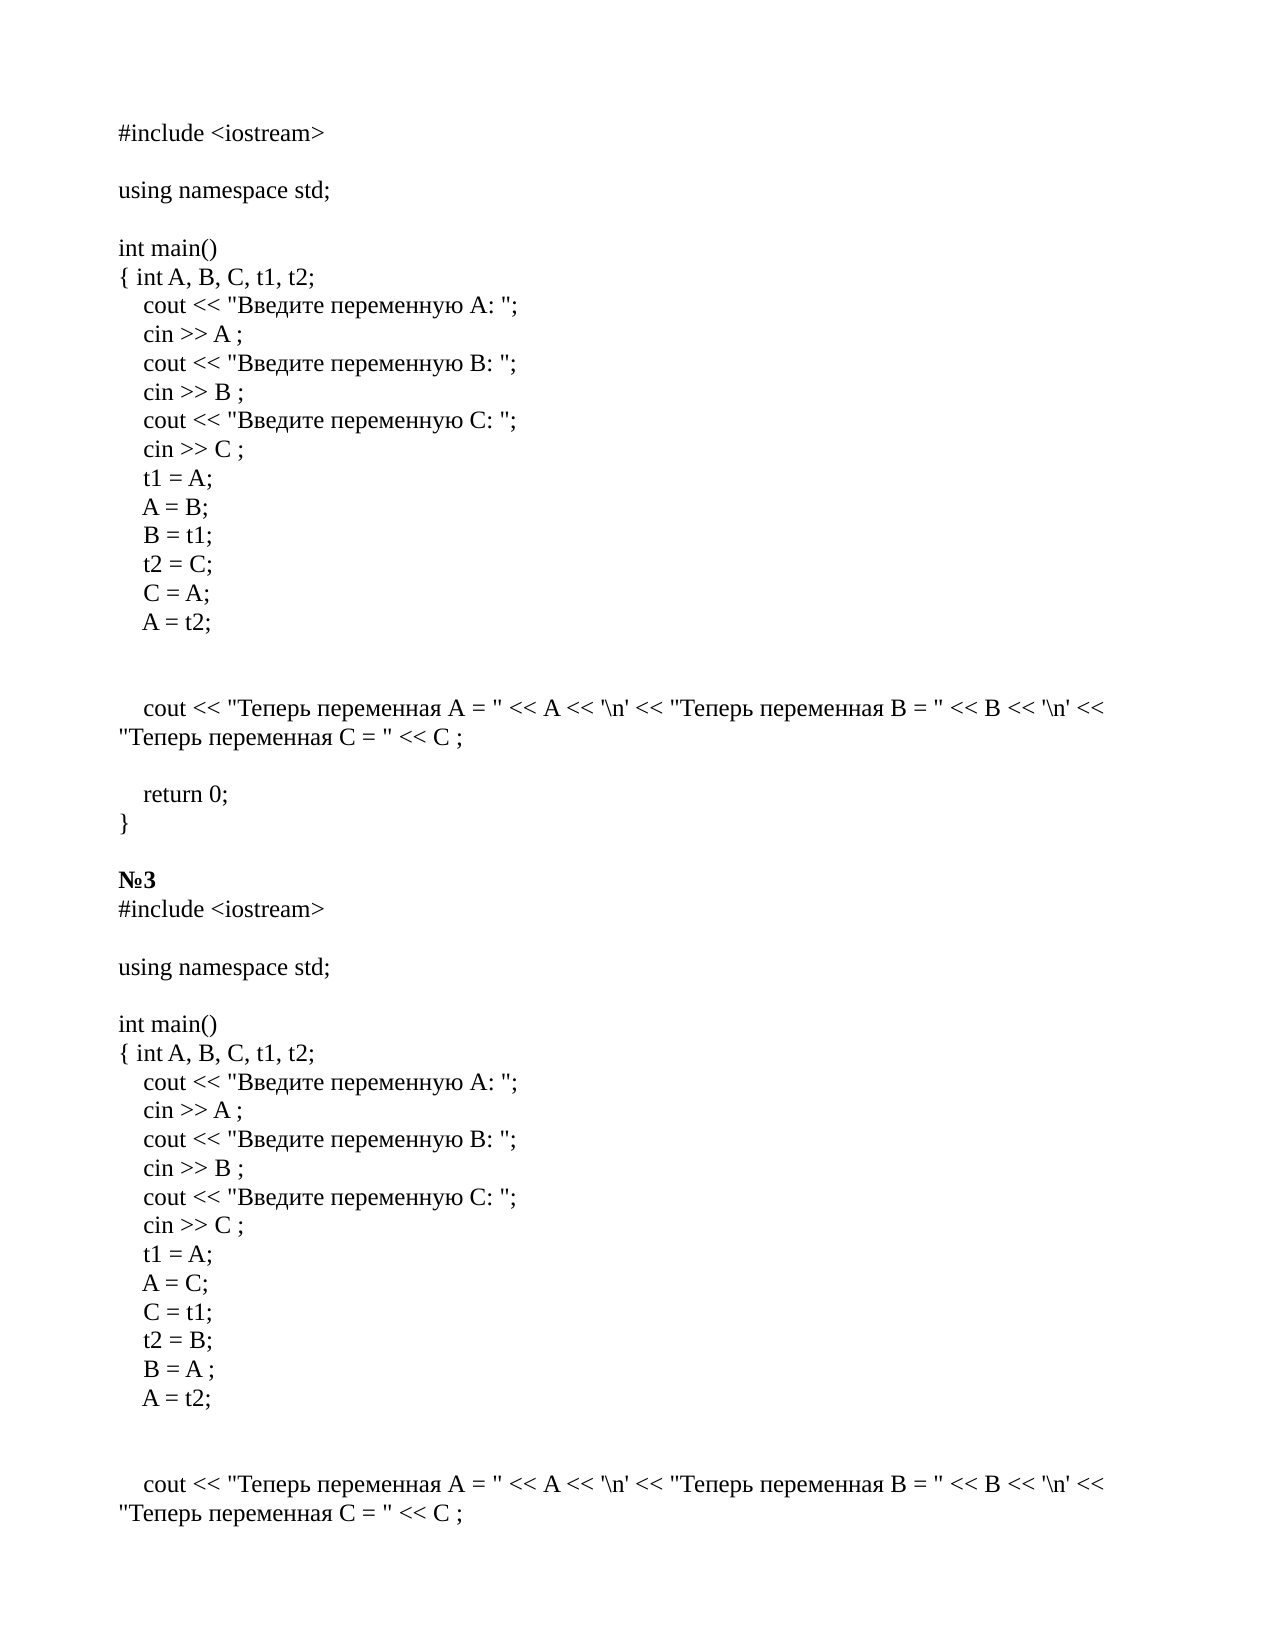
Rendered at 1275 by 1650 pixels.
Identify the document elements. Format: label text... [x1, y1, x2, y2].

text #include <iostream> using namespace std; int main() { int A, B, C, t1, t2; cout << "Введите переменную А: "; cin >> A ; cout << "Введите переменную В: "; cin >> B ; cout << "Введите переменную C: "; cin >> C ; t1 = A; A = B; B = t1; t2 = C; C = A; A = t2; cout << "Теперь переменная А = " << A << '\n' << "Теперь переменная В = " << B << '\n' << "Теперь переменная C = " << C ; return 0; } [118, 118, 1157, 866]
text #include <iostream> using namespace std; int main() { int A, B, C, t1, t2; cout << "Введите переменную А: "; cin >> A ; cout << "Введите переменную В: "; cin >> B ; cout << "Введите переменную C: "; cin >> C ; t1 = A; A = C; C = t1; t2 = B; B = A ; A = t2; cout << "Теперь переменная А = " << A << '\n' << "Теперь переменная В = " << B << '\n' << "Теперь переменная C = " << C ; [118, 894, 1157, 1527]
text №3 [118, 866, 1157, 894]
